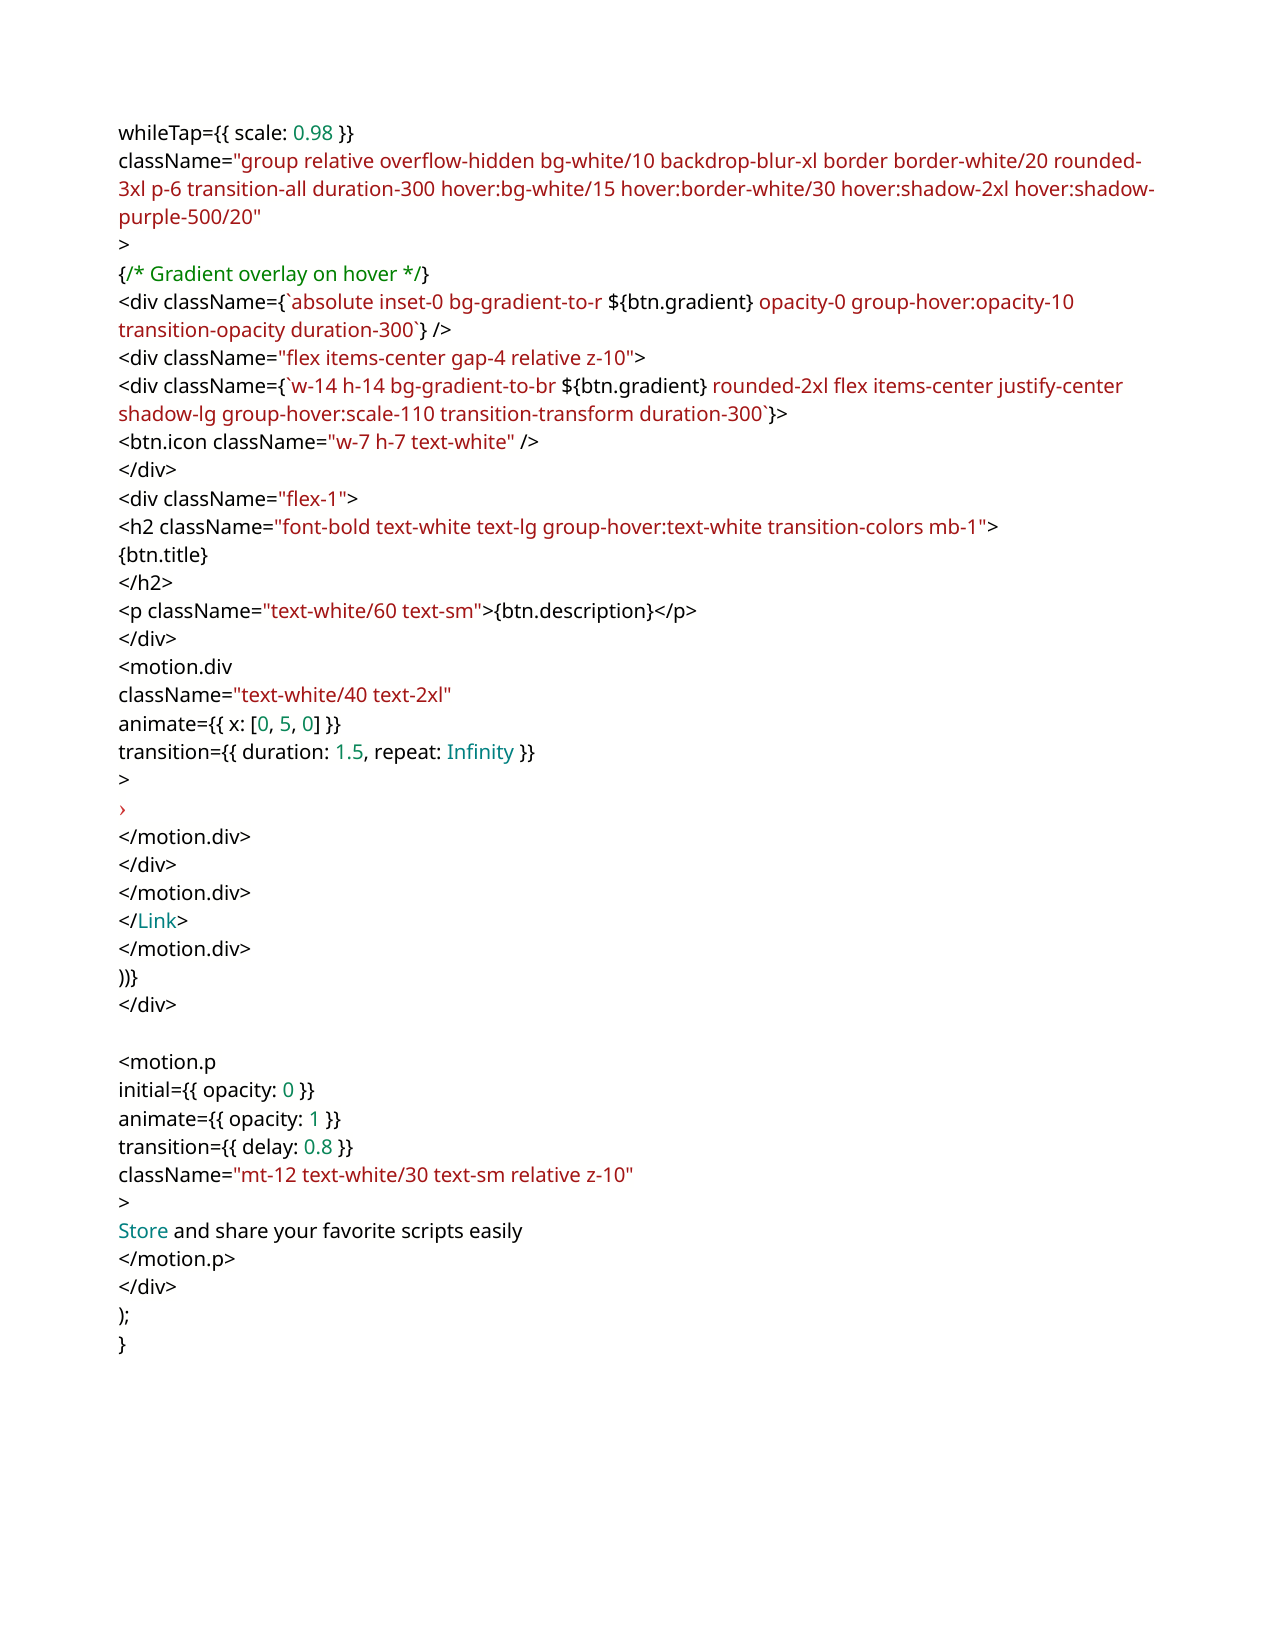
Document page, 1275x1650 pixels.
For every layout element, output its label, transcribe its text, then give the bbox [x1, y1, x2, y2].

text ); [118, 1301, 1157, 1329]
text <motion.div [118, 652, 1157, 681]
text > [118, 765, 1157, 793]
text </Link> [118, 906, 1157, 934]
text <motion.p [118, 1047, 1157, 1076]
text </motion.div> [118, 878, 1157, 906]
text className="mt-12 text-white/30 text-sm relative z-10" [118, 1160, 1157, 1188]
text </div> [118, 991, 1157, 1019]
text className="group relative overflow-hidden bg-white/10 backdrop-blur-xl border border-white/20 rounded-3xl p-6 transition-all duration-300 hover:bg-white/15 hover:border-white/30 hover:shadow-2xl hover:shadow-purple-500/20" [118, 146, 1157, 231]
text Store and share your favorite scripts easily [118, 1216, 1157, 1244]
text ))} [118, 962, 1157, 991]
text <btn.icon className="w-7 h-7 text-white" /> [118, 427, 1157, 456]
text } [118, 1329, 1157, 1357]
text > [118, 1188, 1157, 1216]
text animate={{ x: [0, 5, 0] }} [118, 709, 1157, 737]
text <p className="text-white/60 text-sm">{btn.description}</p> [118, 596, 1157, 624]
text › [118, 793, 1157, 822]
text </motion.div> [118, 934, 1157, 962]
text <div className="flex items-center gap-4 relative z-10"> [118, 343, 1157, 371]
text </div> [118, 1272, 1157, 1301]
text transition={{ delay: 0.8 }} [118, 1132, 1157, 1160]
text className="text-white/40 text-2xl" [118, 681, 1157, 709]
text <div className="flex-1"> [118, 484, 1157, 512]
text {/* Gradient overlay on hover */} [118, 259, 1157, 287]
text </h2> [118, 568, 1157, 596]
text </div> [118, 624, 1157, 652]
text {btn.title} [118, 540, 1157, 568]
text <div className={`absolute inset-0 bg-gradient-to-r ${btn.gradient} opacity-0 group-hover:opacity-10 transition-opacity duration-300`} /> [118, 287, 1157, 343]
text </div> [118, 456, 1157, 484]
text <div className={`w-14 h-14 bg-gradient-to-br ${btn.gradient} rounded-2xl flex items-center justify-center shadow-lg group-hover:scale-110 transition-transform duration-300`}> [118, 371, 1157, 427]
text initial={{ opacity: 0 }} [118, 1076, 1157, 1104]
text </motion.div> [118, 822, 1157, 850]
text transition={{ duration: 1.5, repeat: Infinity }} [118, 737, 1157, 765]
text </motion.p> [118, 1244, 1157, 1272]
text whileTap={{ scale: 0.98 }} [118, 118, 1157, 146]
text <h2 className="font-bold text-white text-lg group-hover:text-white transition-colors mb-1"> [118, 512, 1157, 540]
text animate={{ opacity: 1 }} [118, 1104, 1157, 1132]
text > [118, 231, 1157, 259]
text </div> [118, 850, 1157, 878]
